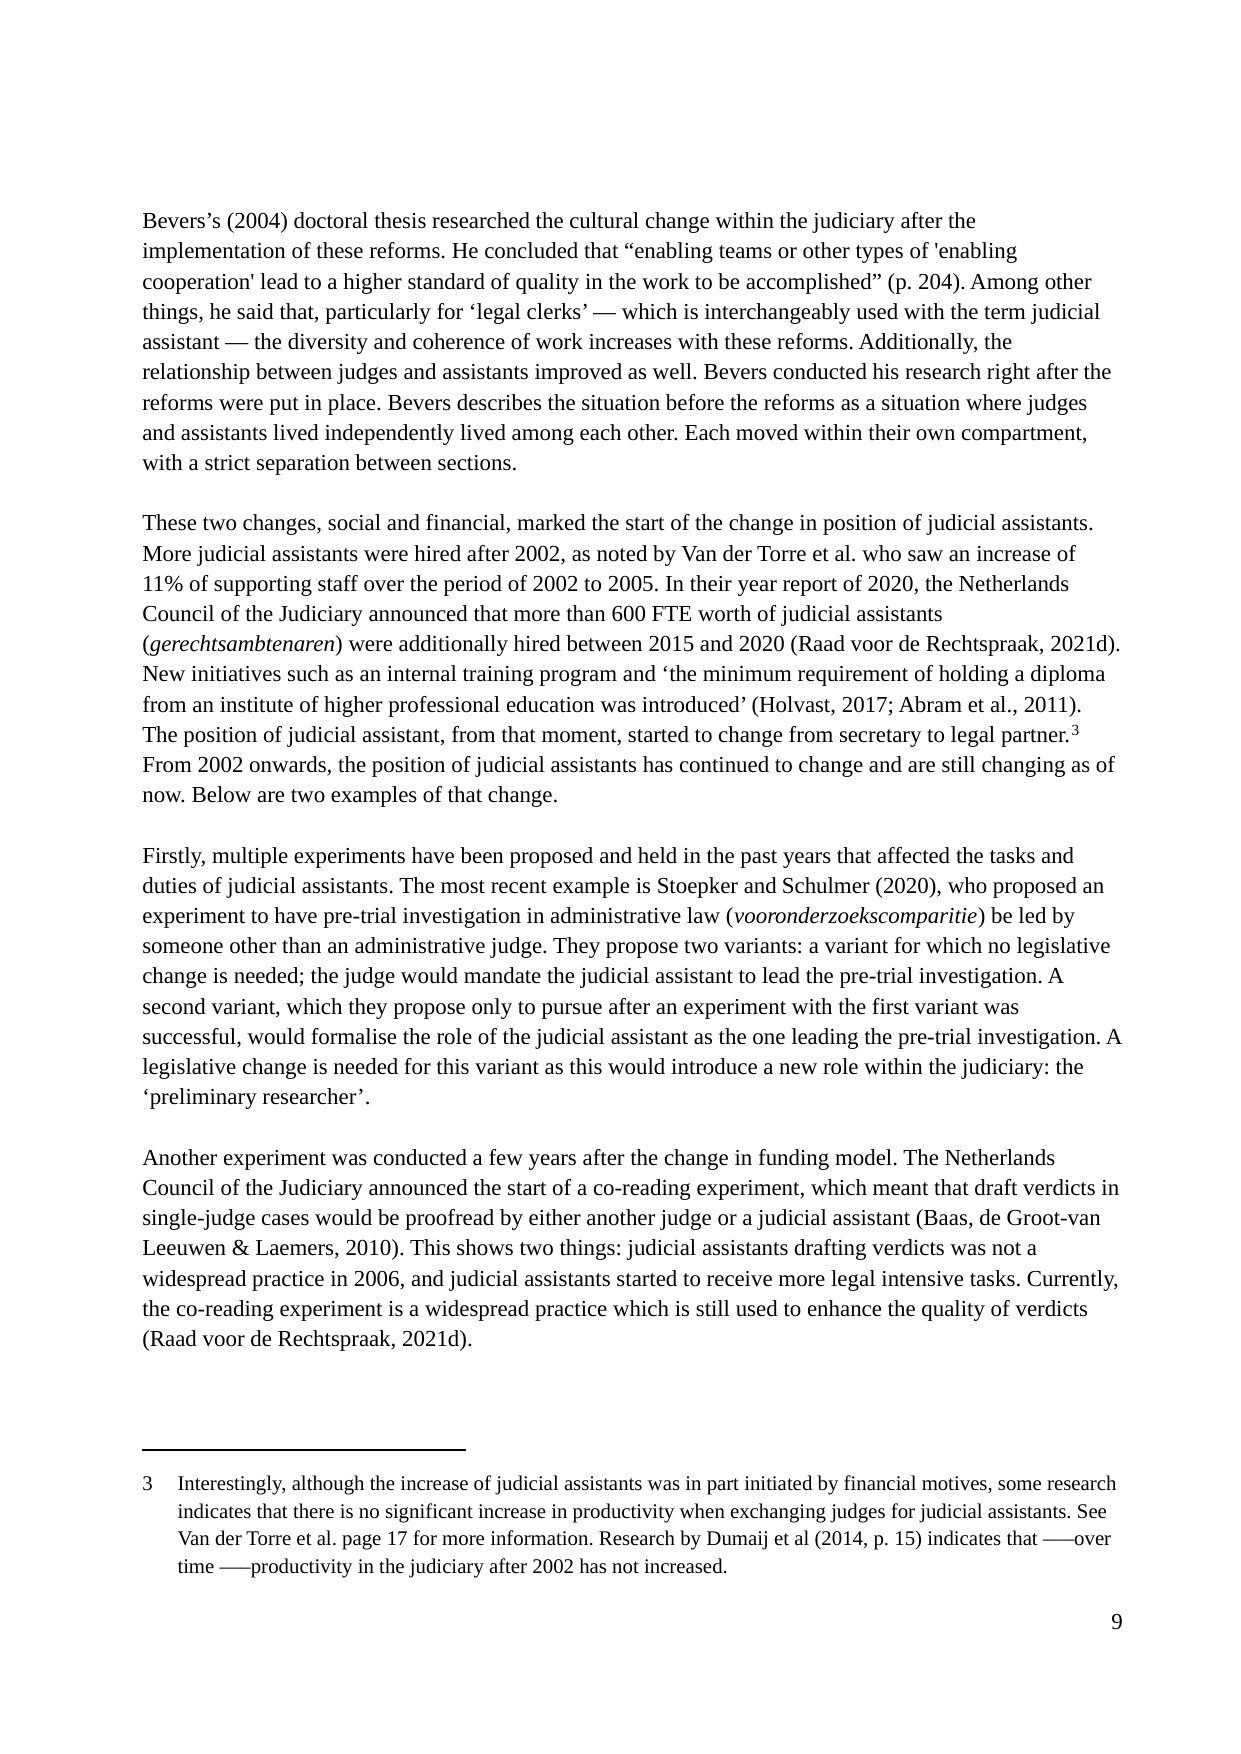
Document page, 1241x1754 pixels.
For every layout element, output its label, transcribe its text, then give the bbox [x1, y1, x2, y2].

text These two changes, social and financial, marked the start of the change in position of judicial assistants. More judicial assistants were hired after 2002, as noted by Van der Torre et al. who saw an increase of 11% of supporting staff over the period of 2002 to 2005. In their year report of 2020, the Netherlands Council of the Judiciary announced that more than 600 FTE worth of judicial assistants (gerechtsambtenaren) were additionally hired between 2015 and 2020 (Raad voor de Rechtspraak, 2021d). New initiatives such as an internal training program and ‘the minimum requirement of holding a diploma from an institute of higher professional education was introduced’ (Holvast, 2017; Abram et al., 2011). The position of judicial assistant, from that moment, started to change from secretary to legal partner. From 2002 onwards, the position of judicial assistants has continued to change and are still changing as of now. Below are two examples of that change. [142, 509, 1122, 808]
text Another experiment was conducted a few years after the change in funding model. The Netherlands Council of the Judiciary announced the start of a co-reading experiment, which meant that draft verdicts in single-judge cases would be proofread by either another judge or a judicial assistant (Baas, de Groot-van Leeuwen & Laemers, 2010). This shows two things: judicial assistants drafting verdicts was not a widespread practice in 2006, and judicial assistants started to receive more legal intensive tasks. Currently, the co-reading experiment is a widespread practice which is still used to enhance the quality of verdicts (Raad voor de Rechtspraak, 2021d). [142, 1144, 1122, 1351]
text Interestingly, although the increase of judicial assistants was in part initiated by financial motives, some research indicates that there is no significant increase in productivity when exchanging judges for judicial assistants. See Van der Torre et al. page 17 for more information. Research by Dumaij et al (2014, p. 15) indicates that —–over time —–productivity in the judiciary after 2002 has not increased. [142, 1471, 1122, 1578]
text Firstly, multiple experiments have been proposed and held in the past years that affected the tasks and duties of judicial assistants. The most recent example is Stoepker and Schulmer (2020), who proposed an experiment to have pre-trial investigation in administrative law (vooronderzoekscomparitie) be led by someone other than an administrative judge. They propose two variants: a variant for which no legislative change is needed; the judge would mandate the judicial assistant to lead the pre-trial investigation. A second variant, which they propose only to pursue after an experiment with the first variant was successful, would formalise the role of the judicial assistant as the one leading the pre-trial investigation. A legislative change is needed for this variant as this would introduce a new role within the judiciary: the ‘preliminary researcher’. [142, 842, 1122, 1110]
text Bevers’s (2004) doctoral thesis researched the cultural change within the judiciary after the implementation of these reforms. He concluded that “enabling teams or other types of 'enabling cooperation' lead to a higher standard of quality in the work to be accomplished” (p. 204). Among other things, he said that, particularly for ‘legal clerks’ — which is interchangeably used with the term judicial assistant — the diversity and coherence of work increases with these reforms. Additionally, the relationship between judges and assistants improved as well. Bevers conducted his research right after the reforms were put in place. Bevers describes the situation before the reforms as a situation where judges and assistants lived independently lived among each other. Each moved within their own compartment, with a strict separation between sections. [142, 207, 1122, 475]
